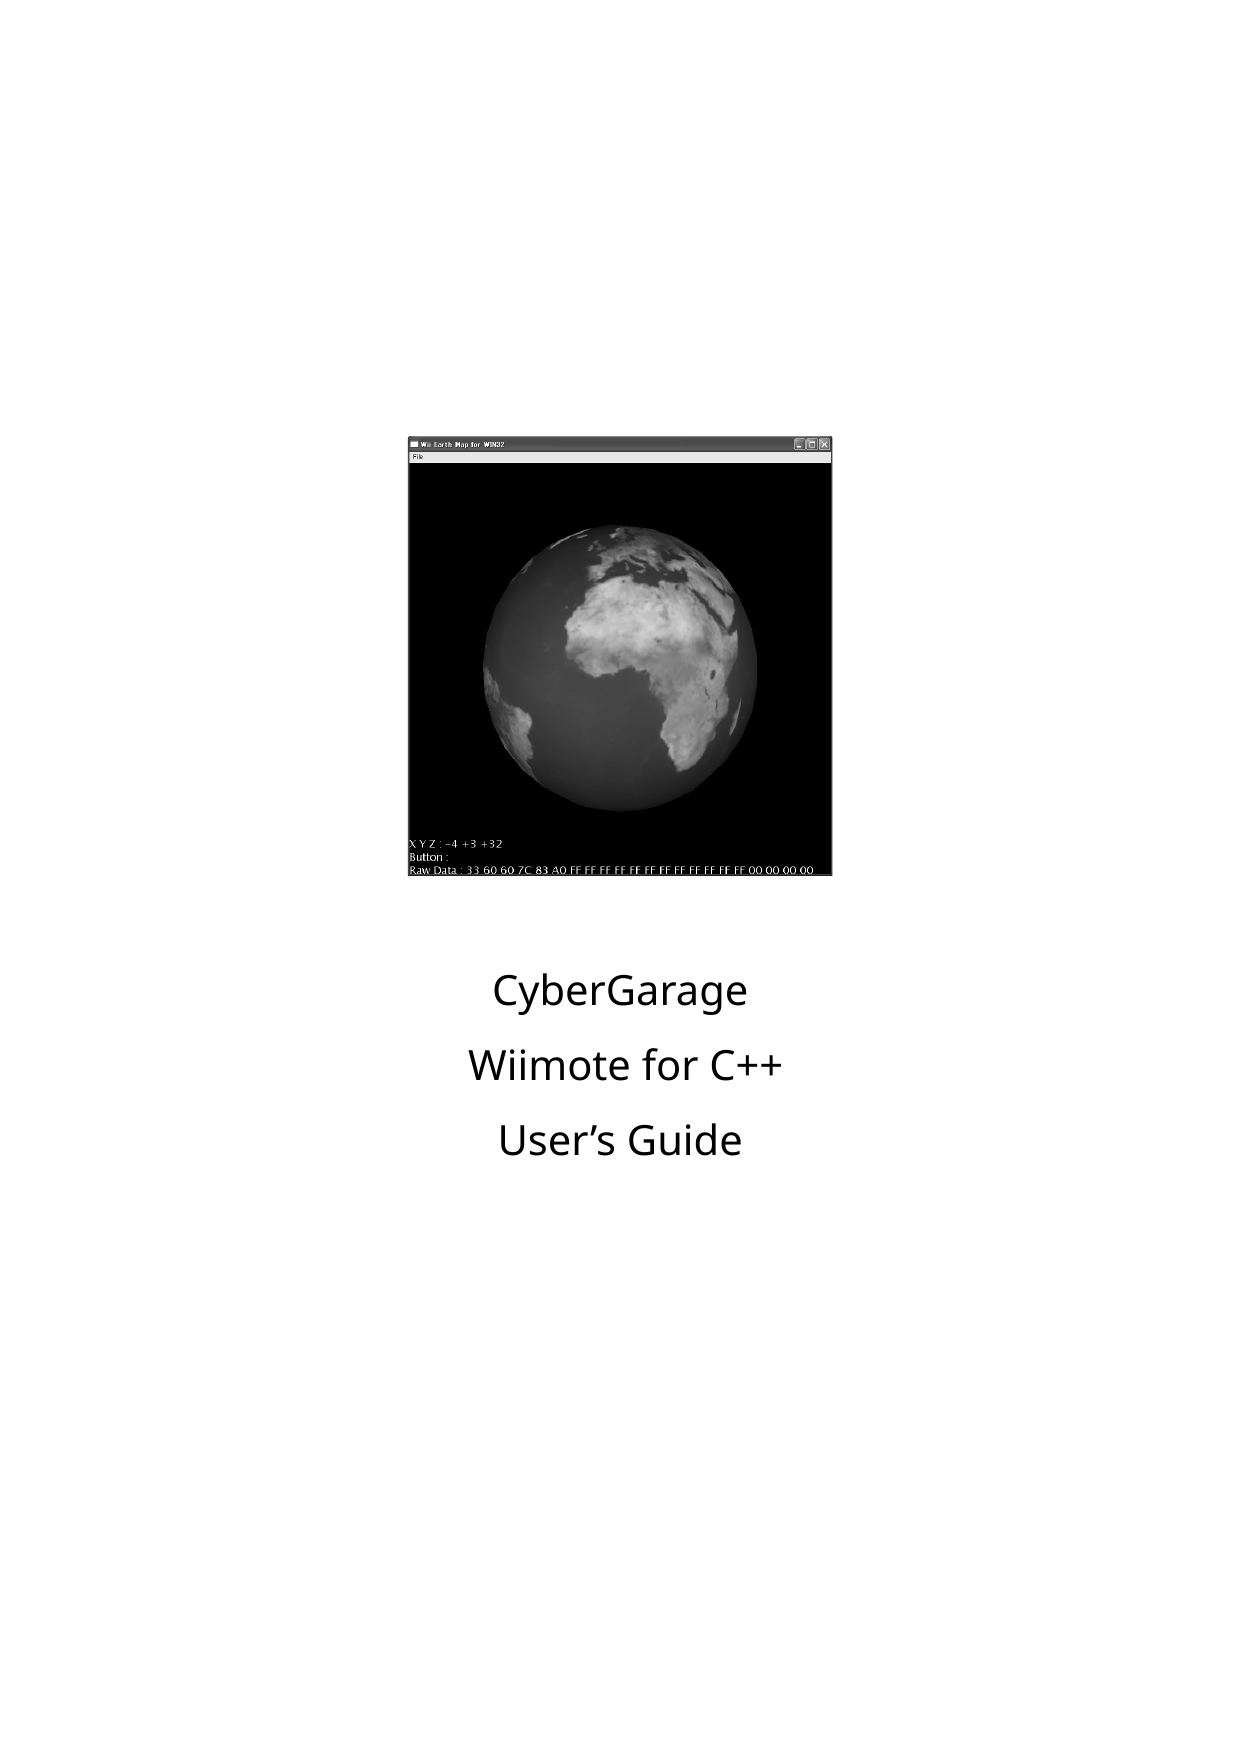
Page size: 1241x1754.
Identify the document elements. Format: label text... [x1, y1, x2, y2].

picture [407, 436, 833, 876]
text User’s Guide [118, 1102, 1122, 1177]
text Wiimote for C++ [118, 1027, 1122, 1102]
text CyberGarage [118, 952, 1122, 1027]
